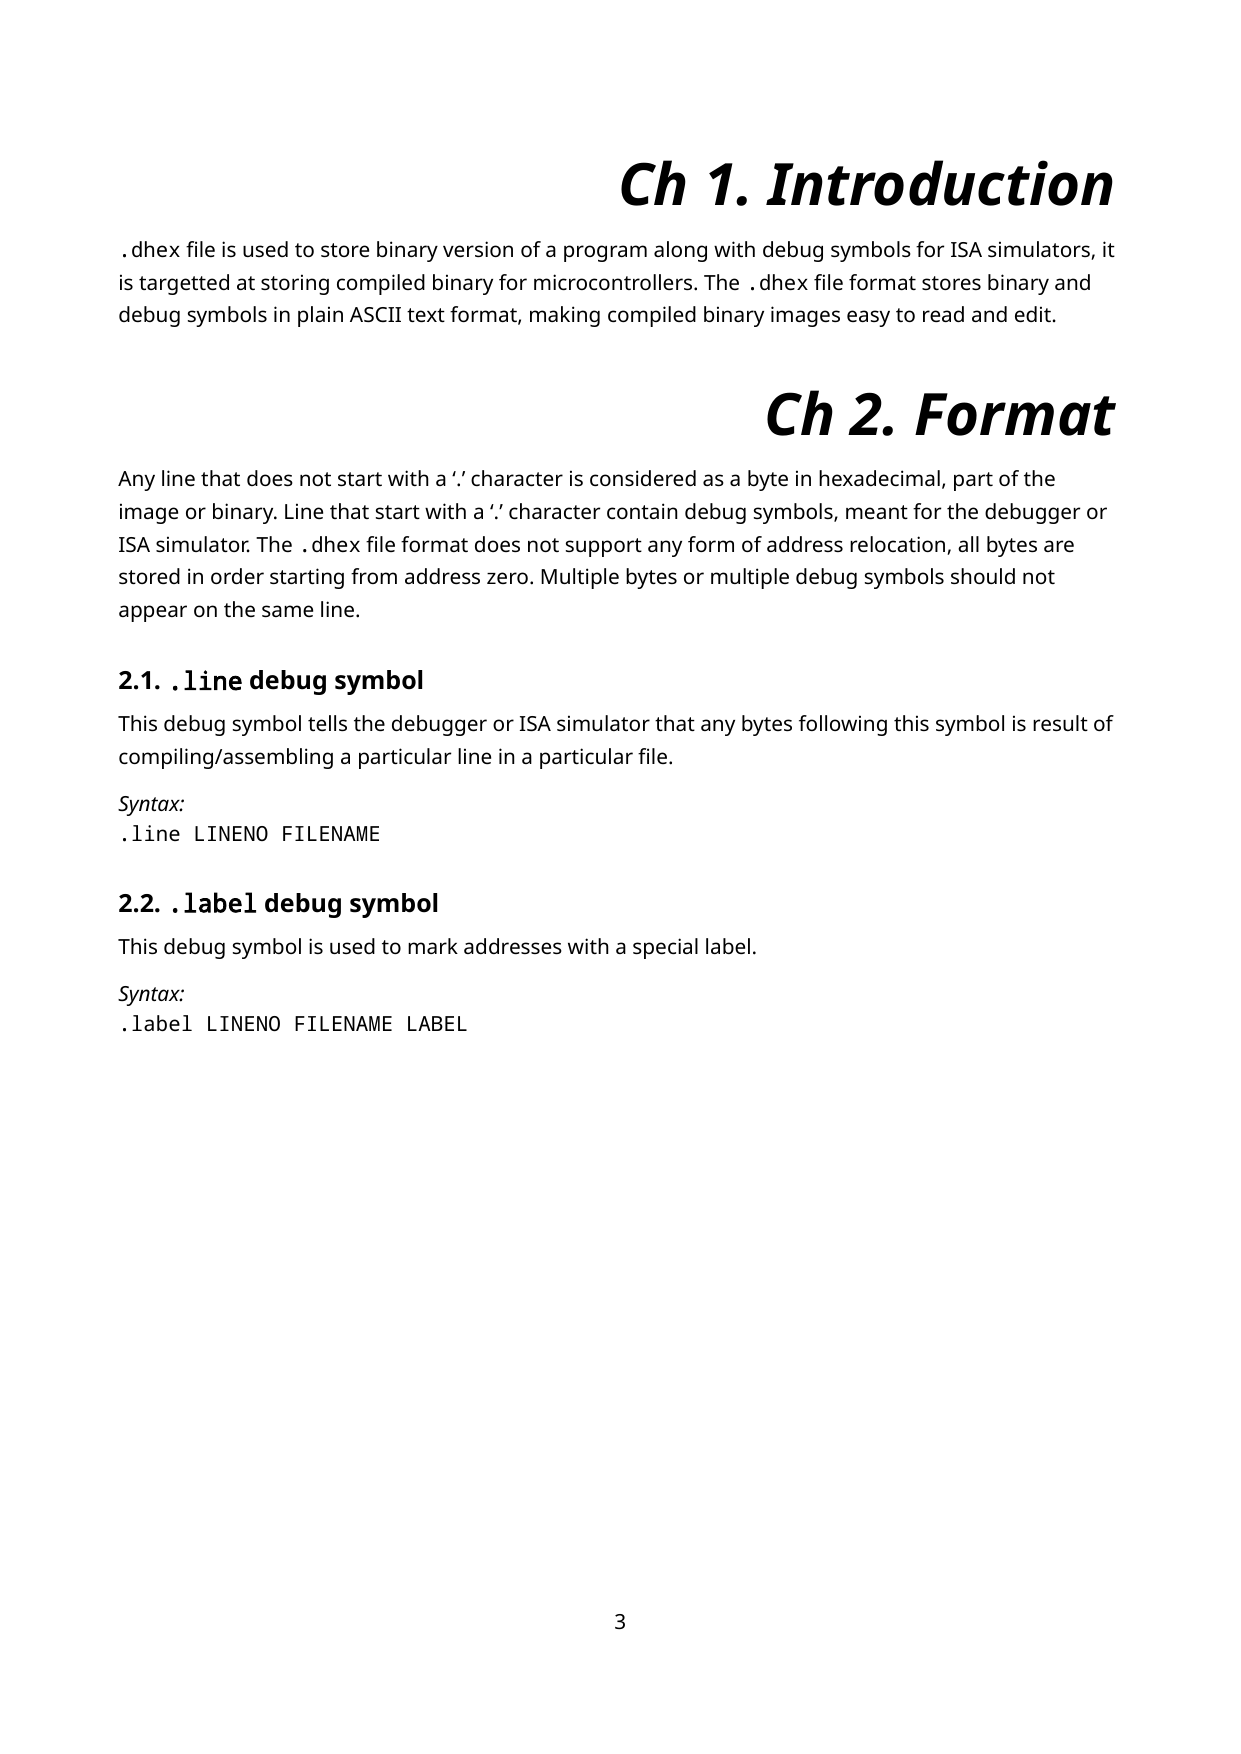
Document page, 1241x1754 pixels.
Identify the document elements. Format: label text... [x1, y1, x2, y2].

subtitle Introduction [118, 143, 1122, 223]
text This debug symbol is used to mark addresses with a special label. [118, 932, 1122, 960]
text Syntax: [118, 789, 1122, 818]
subtitle Format [118, 372, 1122, 452]
subtitle .line debug symbol [118, 663, 1122, 697]
text Any line that does not start with a ‘.’ character is considered as a byte in hexadecimal, part of the image or binary. Line that start with a ‘.’ character contain debug symbols, meant for the debugger or ISA simulator. The .dhex file format does not support any form of address relocation, all bytes are stored in order starting from address zero. Multiple bytes or multiple debug symbols should not appear on the same line. [118, 464, 1122, 623]
text Syntax: [118, 979, 1122, 1007]
subtitle .label debug symbol [118, 885, 1122, 919]
text .dhex file is used to store binary version of a program along with debug symbols for ISA simulators, it is targetted at storing compiled binary for microcontrollers. The .dhex file format stores binary and debug symbols in plain ASCII text format, making compiled binary images easy to read and edit. [118, 235, 1122, 329]
text .label LINENO FILENAME LABEL [118, 1012, 1122, 1036]
text .line LINENO FILENAME [118, 822, 1122, 846]
text This debug symbol tells the debugger or ISA simulator that any bytes following this symbol is result of compiling/assembling a particular line in a particular file. [118, 709, 1122, 771]
